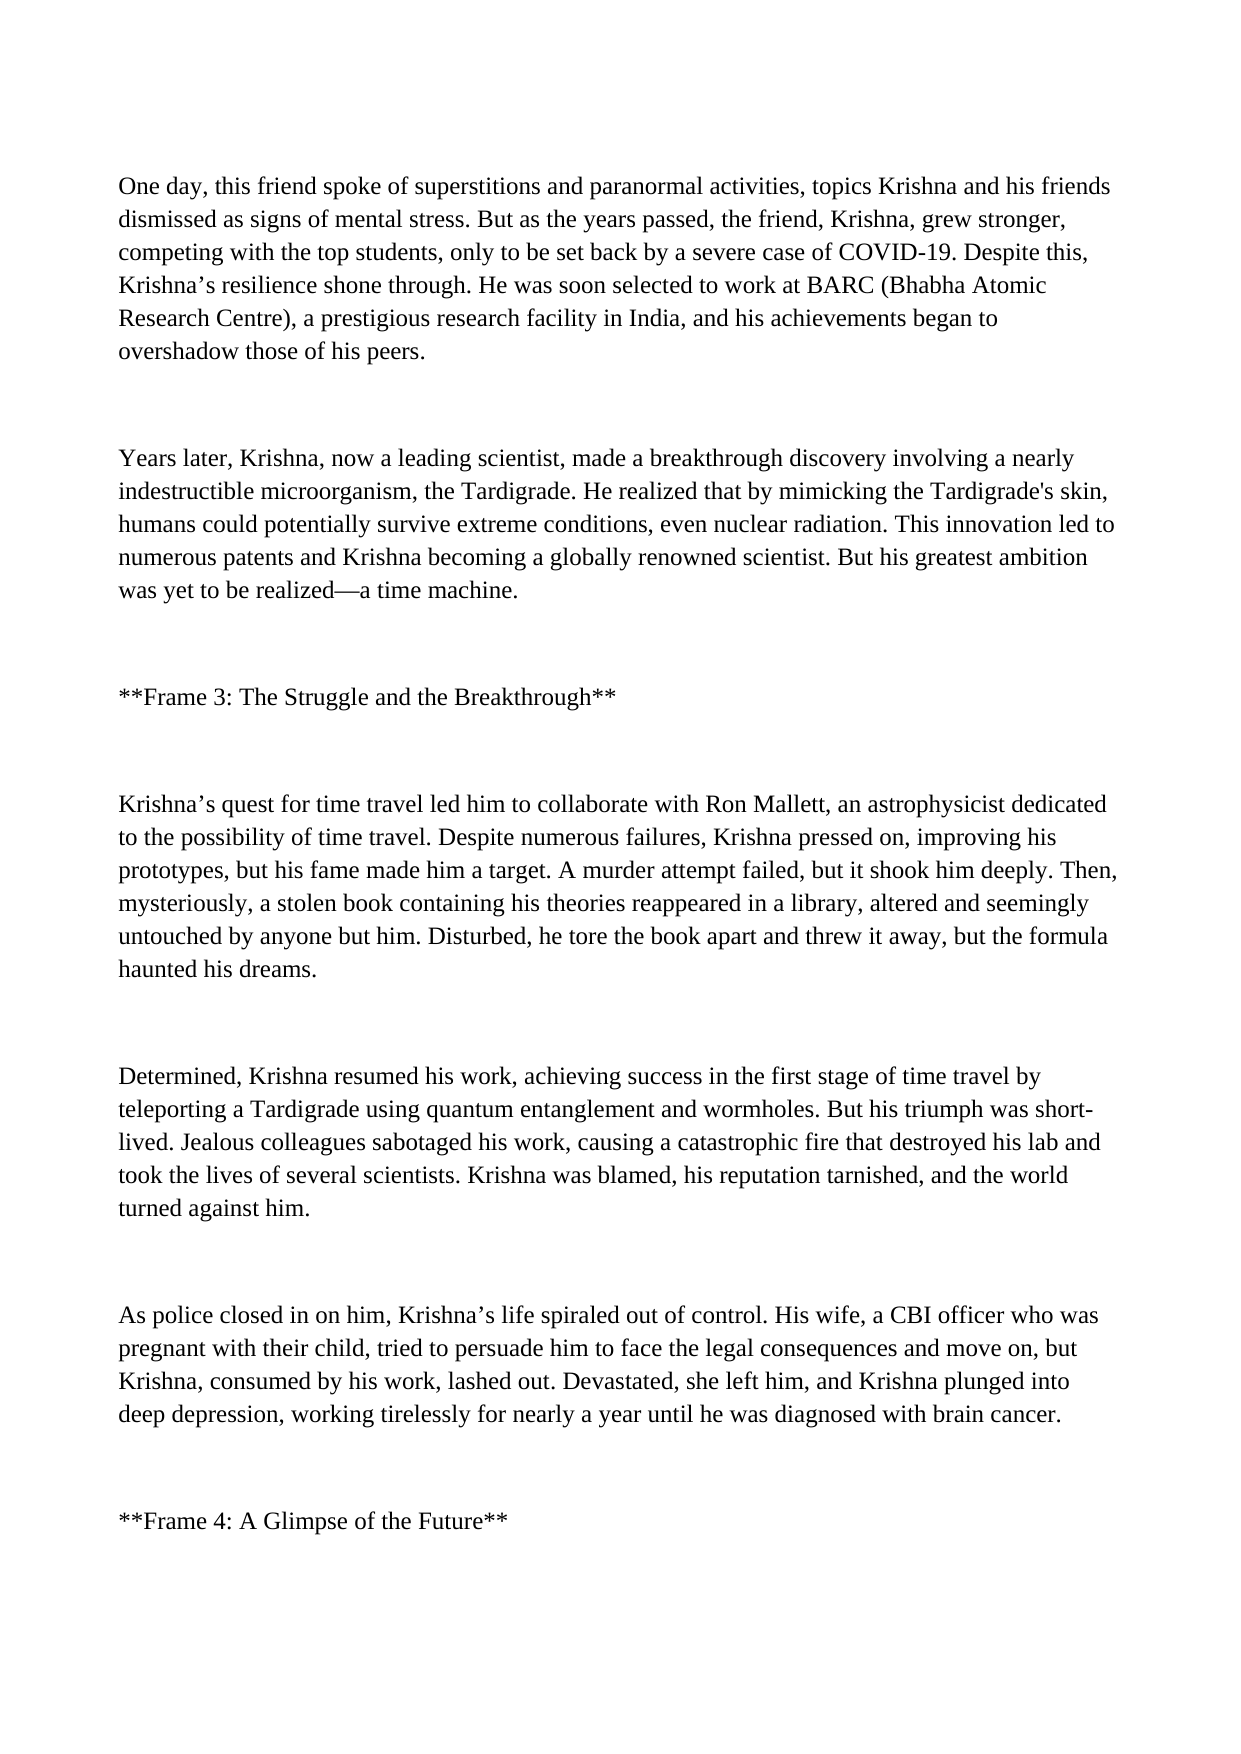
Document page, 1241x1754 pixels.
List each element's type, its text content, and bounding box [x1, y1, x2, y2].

text One day, this friend spoke of superstitions and paranormal activities, topics Krishna and his friends dismissed as signs of mental stress. But as the years passed, the friend, Krishna, grew stronger, competing with the top students, only to be set back by a severe case of COVID-19. Despite this, Krishna’s resilience shone through. He was soon selected to work at BARC (Bhabha Atomic Research Centre), a prestigious research facility in India, and his achievements began to overshadow those of his peers. [118, 171, 1122, 365]
text As police closed in on him, Krishna’s life spiraled out of control. His wife, a CBI officer who was pregnant with their child, tried to persuade him to face the legal consequences and move on, but Krishna, consumed by his work, lashed out. Devastated, she left him, and Krishna plunged into deep depression, working tirelessly for nearly a year until he was diagnosed with brain cancer. [118, 1300, 1122, 1428]
text **Frame 4: A Glimpse of the Future** [118, 1506, 1122, 1534]
text Krishna’s quest for time travel led him to collaborate with Ron Mallett, an astrophysicist dedicated to the possibility of time travel. Despite numerous failures, Krishna pressed on, improving his prototypes, but his fame made him a target. A murder attempt failed, but it shook him deeply. Then, mysteriously, a stolen book containing his theories reappeared in a library, altered and seemingly untouched by anyone but him. Disturbed, he tore the book apart and threw it away, but the formula haunted his dreams. [118, 789, 1122, 983]
text Determined, Krishna resumed his work, achieving success in the first stage of time travel by teleporting a Tardigrade using quantum entanglement and wormholes. But his triumph was short-lived. Jealous colleagues sabotaged his work, causing a catastrophic fire that destroyed his lab and took the lives of several scientists. Krishna was blamed, his reputation tarnished, and the world turned against him. [118, 1061, 1122, 1222]
text **Frame 3: The Struggle and the Breakthrough** [118, 682, 1122, 711]
text Years later, Krishna, now a leading scientist, made a breakthrough discovery involving a nearly indestructible microorganism, the Tardigrade. He realized that by mimicking the Tardigrade's skin, humans could potentially survive extreme conditions, even nuclear radiation. This innovation led to numerous patents and Krishna becoming a globally renowned scientist. But his greatest ambition was yet to be realized—a time machine. [118, 443, 1122, 604]
